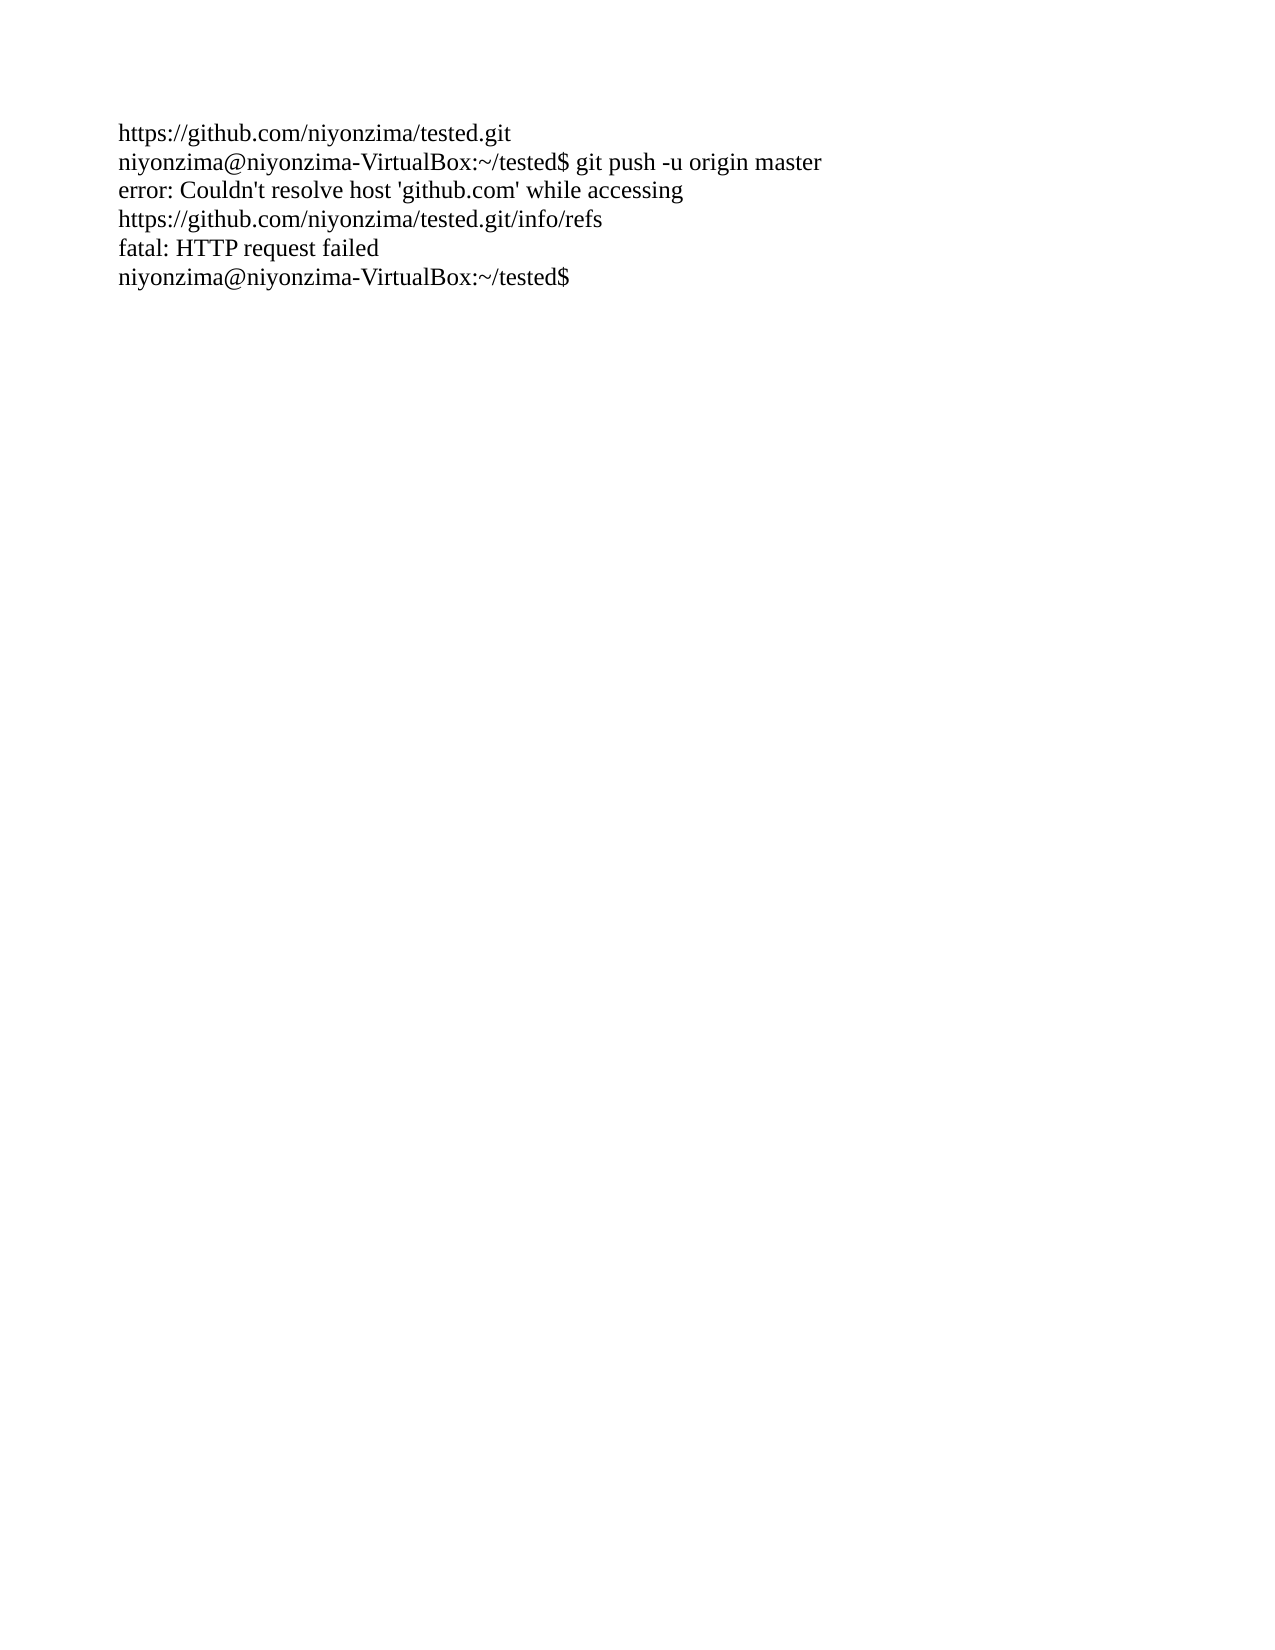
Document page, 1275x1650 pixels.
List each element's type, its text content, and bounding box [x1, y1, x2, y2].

text fatal: HTTP request failed [118, 233, 1157, 262]
text https://github.com/niyonzima/tested.git [118, 118, 1157, 147]
text error: Couldn't resolve host 'github.com' while accessing https://github.com/niyonzima/tested.git/info/refs [118, 176, 1157, 233]
text niyonzima@niyonzima-VirtualBox:~/tested$ git push -u origin master [118, 147, 1157, 176]
text niyonzima@niyonzima-VirtualBox:~/tested$ [118, 262, 1157, 291]
